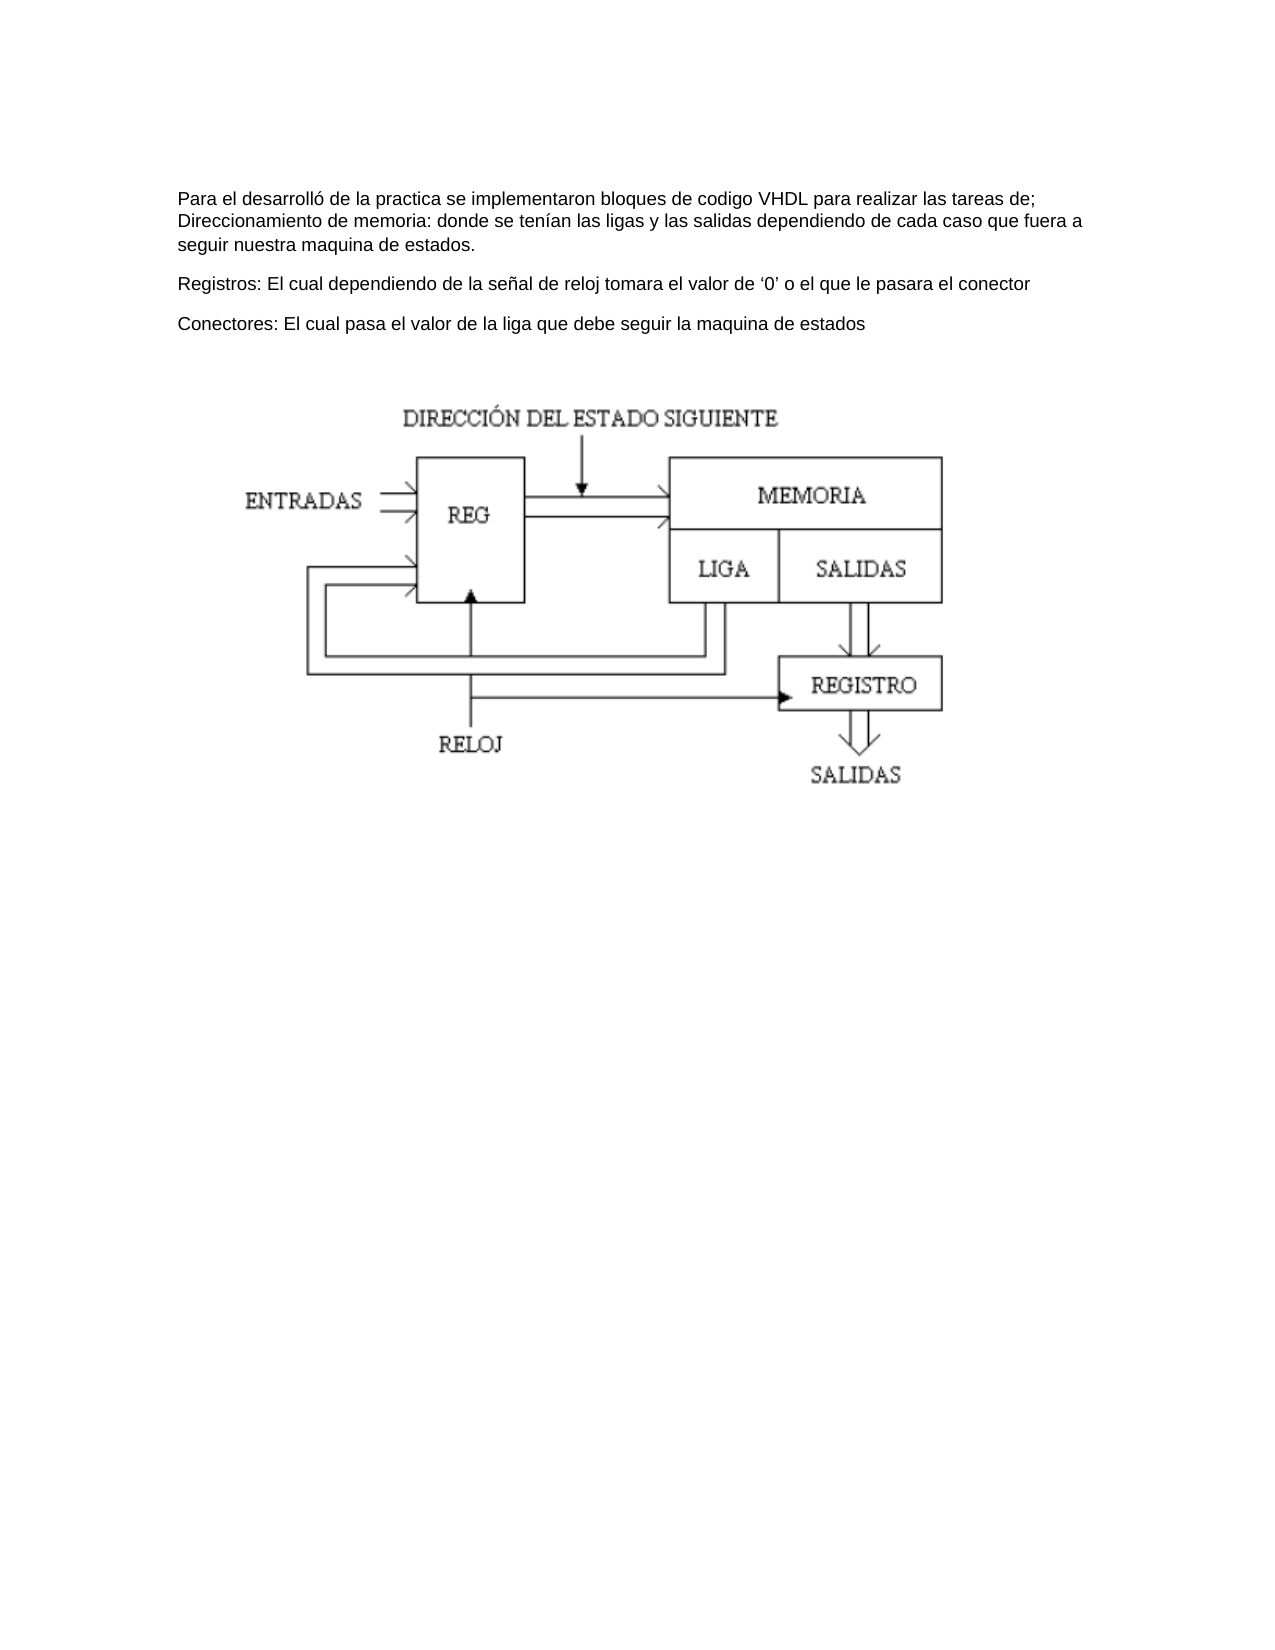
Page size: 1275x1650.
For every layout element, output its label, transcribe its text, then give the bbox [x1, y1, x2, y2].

text Registros: El cual dependiendo de la señal de reloj tomara el valor de ‘0’ o el que le pasara el conector [177, 273, 1098, 294]
picture [202, 352, 1065, 854]
text Para el desarrolló de la practica se implementaron bloques de codigo VHDL para realizar las tareas de; Direccionamiento de memoria: donde se tenían las ligas y las salidas dependiendo de cada caso que fuera a seguir nuestra maquina de estados. [177, 187, 1098, 255]
text Conectores: El cual pasa el valor de la liga que debe seguir la maquina de estados [177, 313, 1098, 334]
